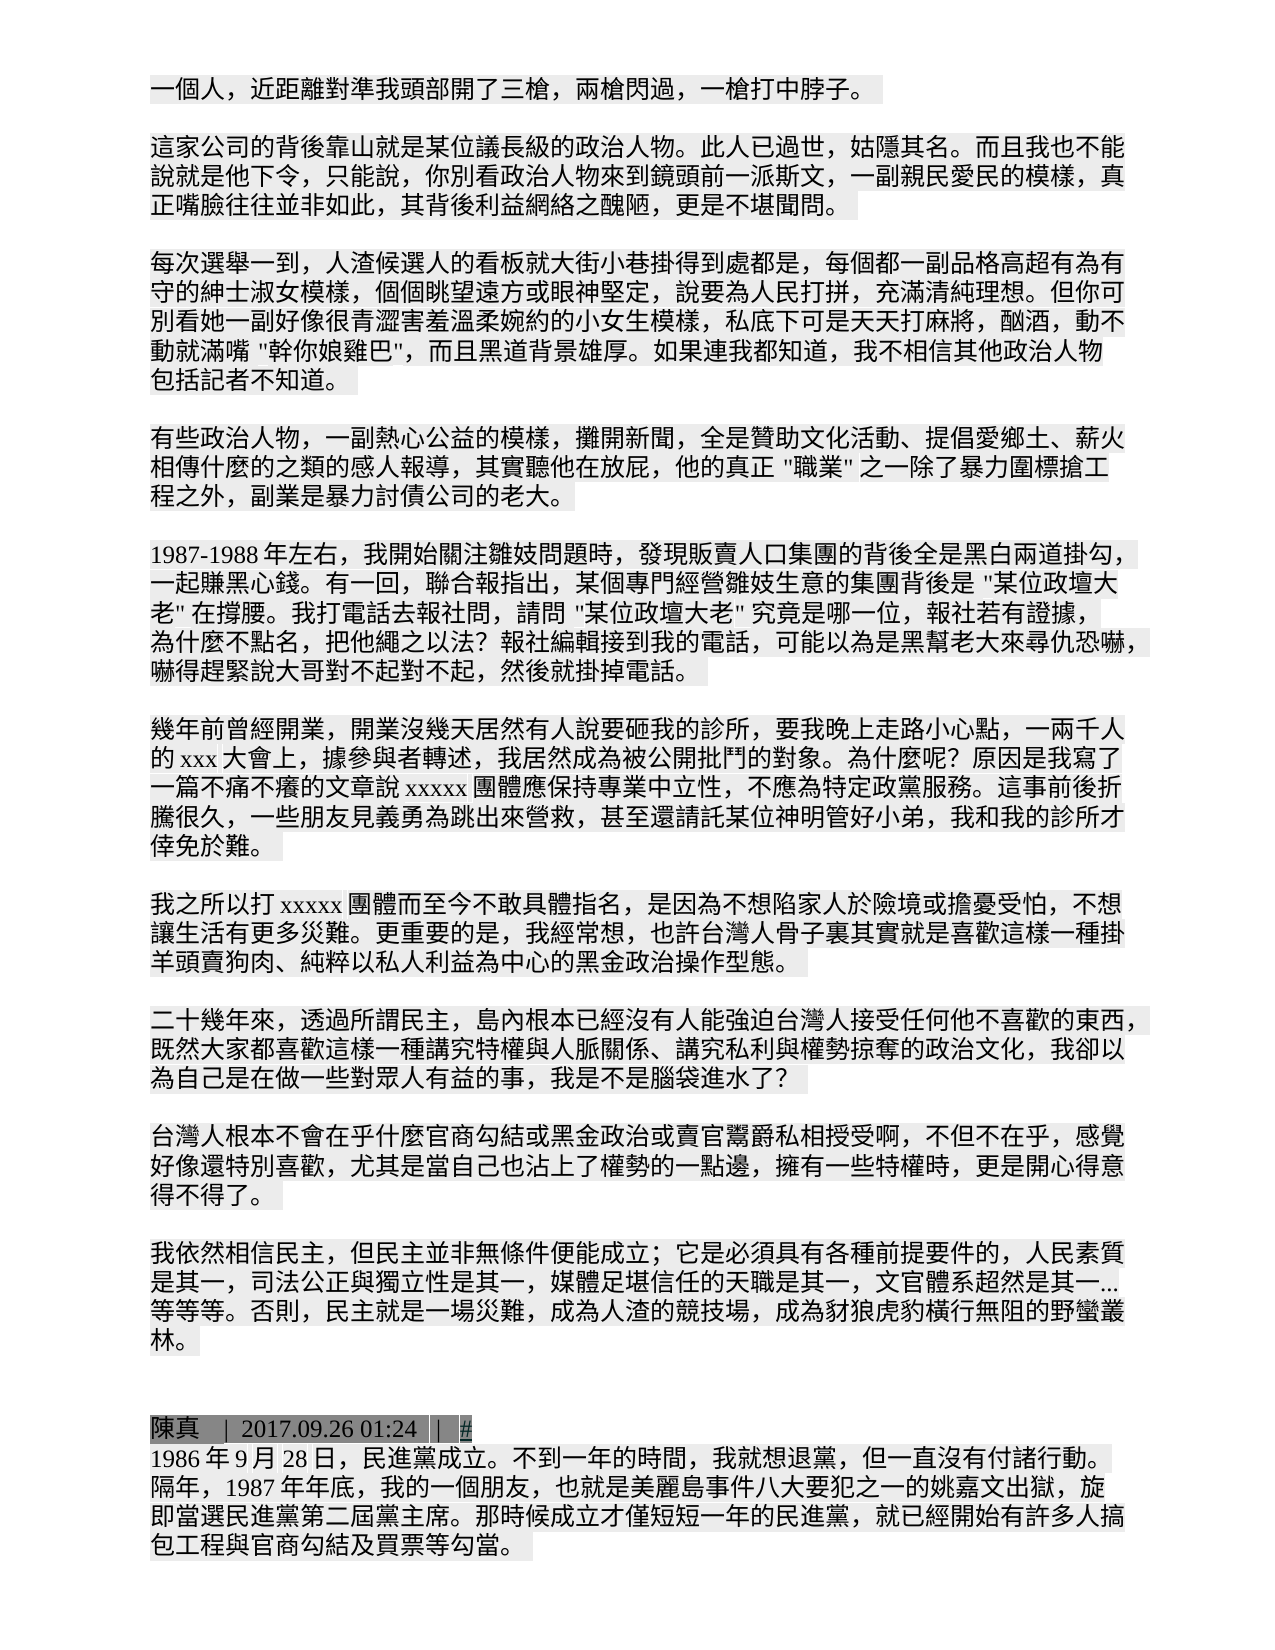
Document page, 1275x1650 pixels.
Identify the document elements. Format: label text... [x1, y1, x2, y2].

text 陳真 | 2017.09.26 01:24 | # [150, 1414, 1125, 1444]
text (續) 上大學前的暑假，我因為替一個家裏很窮卻被某公司給坑了幾萬塊的同學打抱不平，藉著和某公司的會計小姐認識的機會，取得該公司做假帳逃漏稅的資料，正準備向國稅局具名檢舉之際，幾天後，我就被兩輛黑頭車在人潮洶湧的夜市，前後包抄擋住去路，車裏跳出一個人，近距離對準我頭部開了三槍，兩槍閃過，一槍打中脖子。 這家公司的背後靠山就是某位議長級的政治人物。此人已過世，姑隱其名。而且我也不能說就是他下令，只能說，你別看政治人物來到鏡頭前一派斯文，一副親民愛民的模樣，真正嘴臉往往並非如此，其背後利益網絡之醜陋，更是不堪聞問。 每次選舉一到，人渣候選人的看板就大街小巷掛得到處都是，每個都一副品格高超有為有守的紳士淑女模樣，個個眺望遠方或眼神堅定，說要為人民打拼，充滿清純理想。但你可別看她一副好像很青澀害羞溫柔婉約的小女生模樣，私底下可是天天打麻將，酗酒，動不動就滿嘴 "幹你娘雞巴"，而且黑道背景雄厚。如果連我都知道，我不相信其他政治人物包括記者不知道。 有些政治人物，一副熱心公益的模樣，攤開新聞，全是贊助文化活動、提倡愛鄉土、薪火相傳什麼的之類的感人報導，其實聽他在放屁，他的真正 "職業" 之一除了暴力圍標搶工程之外，副業是暴力討債公司的老大。 1987-1988年左右，我開始關注雛妓問題時，發現販賣人口集團的背後全是黑白兩道掛勾，一起賺黑心錢。有一回，聯合報指出，某個專門經營雛妓生意的集團背後是 "某位政壇大老" 在撐腰。我打電話去報社問，請問 "某位政壇大老" 究竟是哪一位，報社若有證據，為什麼不點名，把他繩之以法？報社編輯接到我的電話，可能以為是黑幫老大來尋仇恐嚇，嚇得趕緊說大哥對不起對不起，然後就掛掉電話。 幾年前曾經開業，開業沒幾天居然有人說要砸我的診所，要我晚上走路小心點，一兩千人的xxx大會上，據參與者轉述，我居然成為被公開批鬥的對象。為什麼呢？原因是我寫了一篇不痛不癢的文章說xxxxx團體應保持專業中立性，不應為特定政黨服務。這事前後折騰很久，一些朋友見義勇為跳出來營救，甚至還請託某位神明管好小弟，我和我的診所才倖免於難。 我之所以打xxxxx團體而至今不敢具體指名，是因為不想陷家人於險境或擔憂受怕，不想讓生活有更多災難。更重要的是，我經常想，也許台灣人骨子裏其實就是喜歡這樣一種掛羊頭賣狗肉、純粹以私人利益為中心的黑金政治操作型態。 二十幾年來，透過所謂民主，島內根本已經沒有人能強迫台灣人接受任何他不喜歡的東西，既然大家都喜歡這樣一種講究特權與人脈關係、講究私利與權勢掠奪的政治文化，我卻以為自己是在做一些對眾人有益的事，我是不是腦袋進水了？ 台灣人根本不會在乎什麼官商勾結或黑金政治或賣官鬻爵私相授受啊，不但不在乎，感覺好像還特別喜歡，尤其是當自己也沾上了權勢的一點邊，擁有一些特權時，更是開心得意得不得了。 我依然相信民主，但民主並非無條件便能成立；它是必須具有各種前提要件的，人民素質是其一，司法公正與獨立性是其一，媒體足堪信任的天職是其一，文官體系超然是其一...等等等。否則，民主就是一場災難，成為人渣的競技場，成為豺狼虎豹橫行無阻的野蠻叢林。 [150, 75, 1125, 1356]
